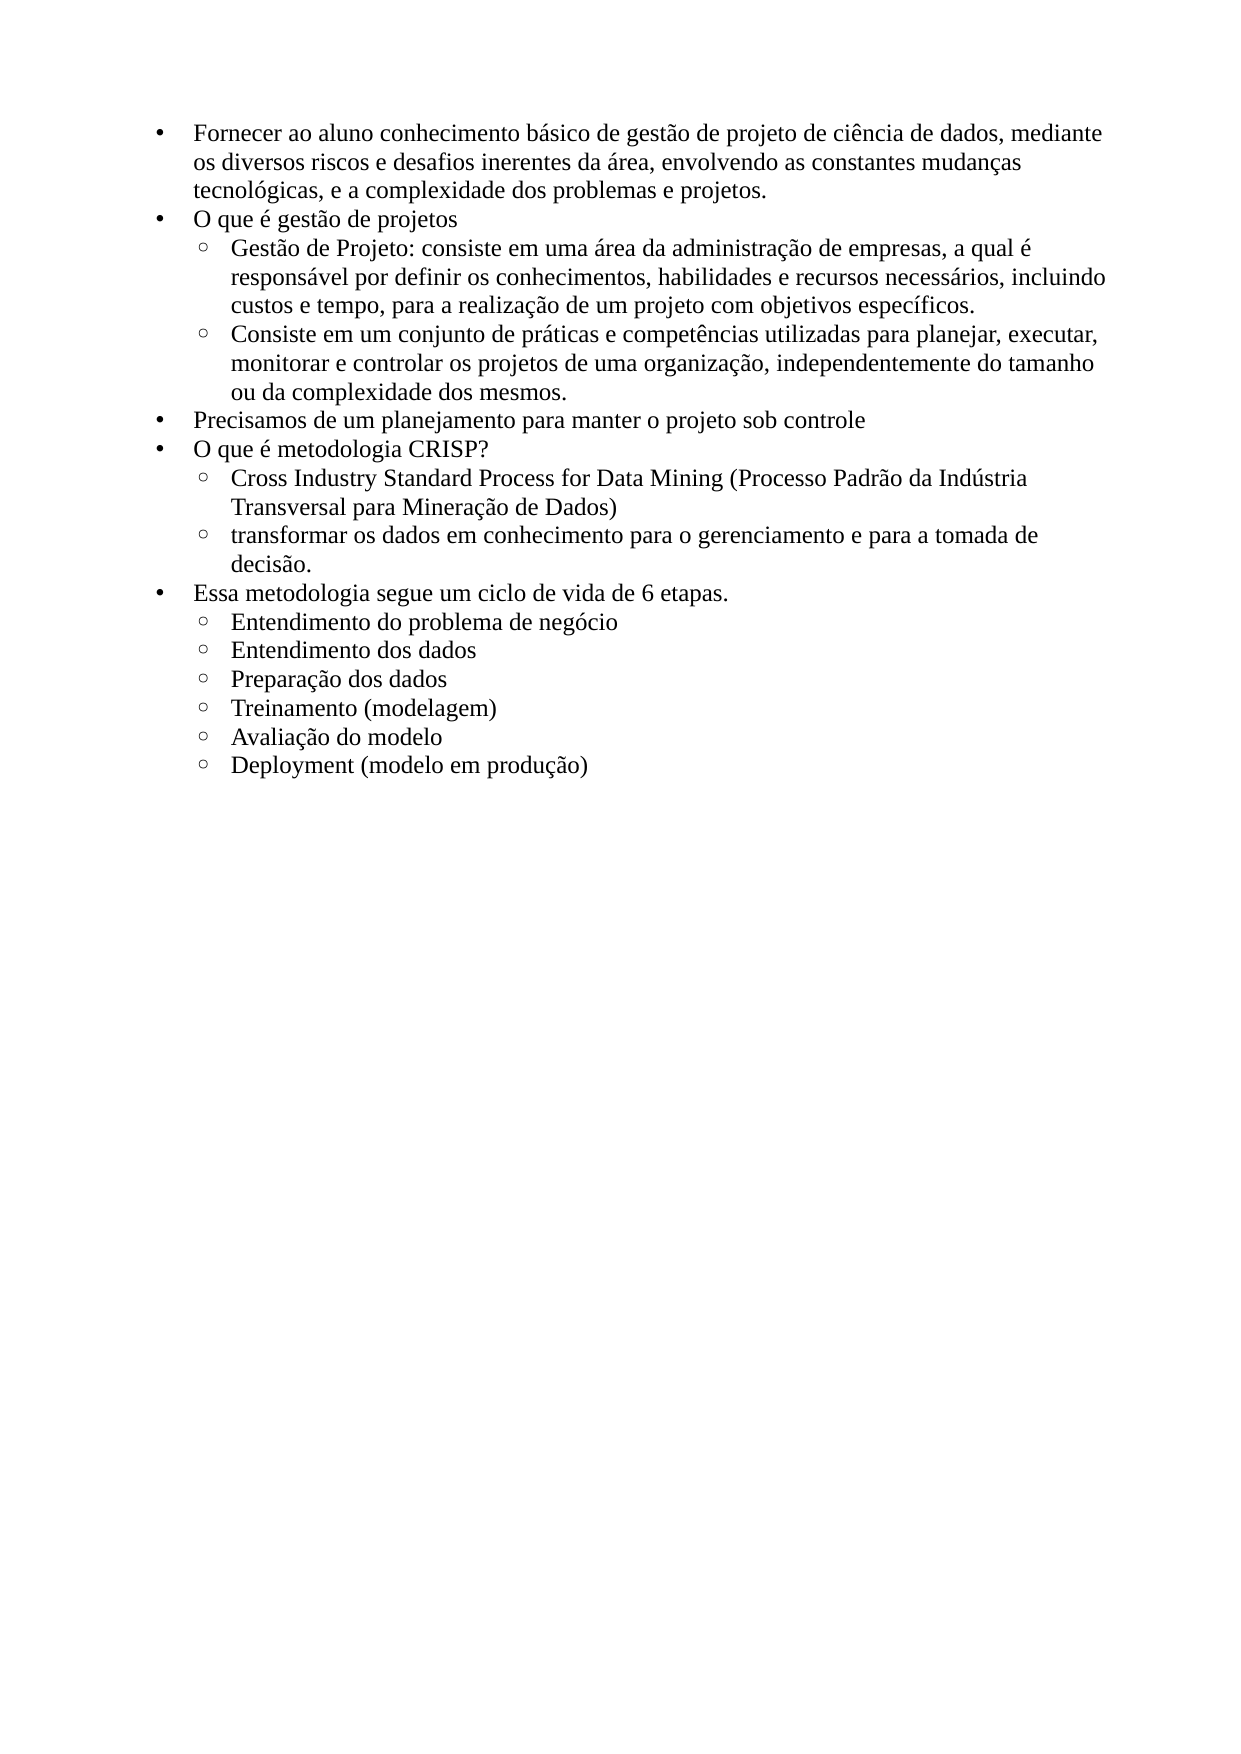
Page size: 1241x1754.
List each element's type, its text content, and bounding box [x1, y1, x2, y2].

list O que é gestão de projetos [156, 204, 1122, 233]
list Deployment (modelo em produção) [193, 751, 1122, 779]
list Cross Industry Standard Process for Data Mining (Processo Padrão da Indústria Transversal para Mineração de Dados) [193, 463, 1122, 521]
list Preparação dos dados [193, 664, 1122, 693]
list Treinamento (modelagem) [193, 693, 1122, 722]
list Precisamos de um planejamento para manter o projeto sob controle [156, 406, 1122, 434]
list transformar os dados em conhecimento para o gerenciamento e para a tomada de decisão. [193, 521, 1122, 578]
list O que é metodologia CRISP? [156, 434, 1122, 463]
list Consiste em um conjunto de práticas e competências utilizadas para planejar, executar, monitorar e controlar os projetos de uma organização, independentemente do tamanho ou da complexidade dos mesmos. [193, 319, 1122, 406]
list Fornecer ao aluno conhecimento básico de gestão de projeto de ciência de dados, mediante os diversos riscos e desafios inerentes da área, envolvendo as constantes mudanças tecnológicas, e a complexidade dos problemas e projetos. [156, 118, 1122, 204]
list Entendimento do problema de negócio [193, 607, 1122, 636]
list Gestão de Projeto: consiste em uma área da administração de empresas, a qual é responsável por definir os conhecimentos, habilidades e recursos necessários, incluindo custos e tempo, para a realização de um projeto com objetivos específicos. [193, 233, 1122, 319]
list Avaliação do modelo [193, 722, 1122, 751]
list Essa metodologia segue um ciclo de vida de 6 etapas. [156, 578, 1122, 607]
list Entendimento dos dados [193, 636, 1122, 664]
